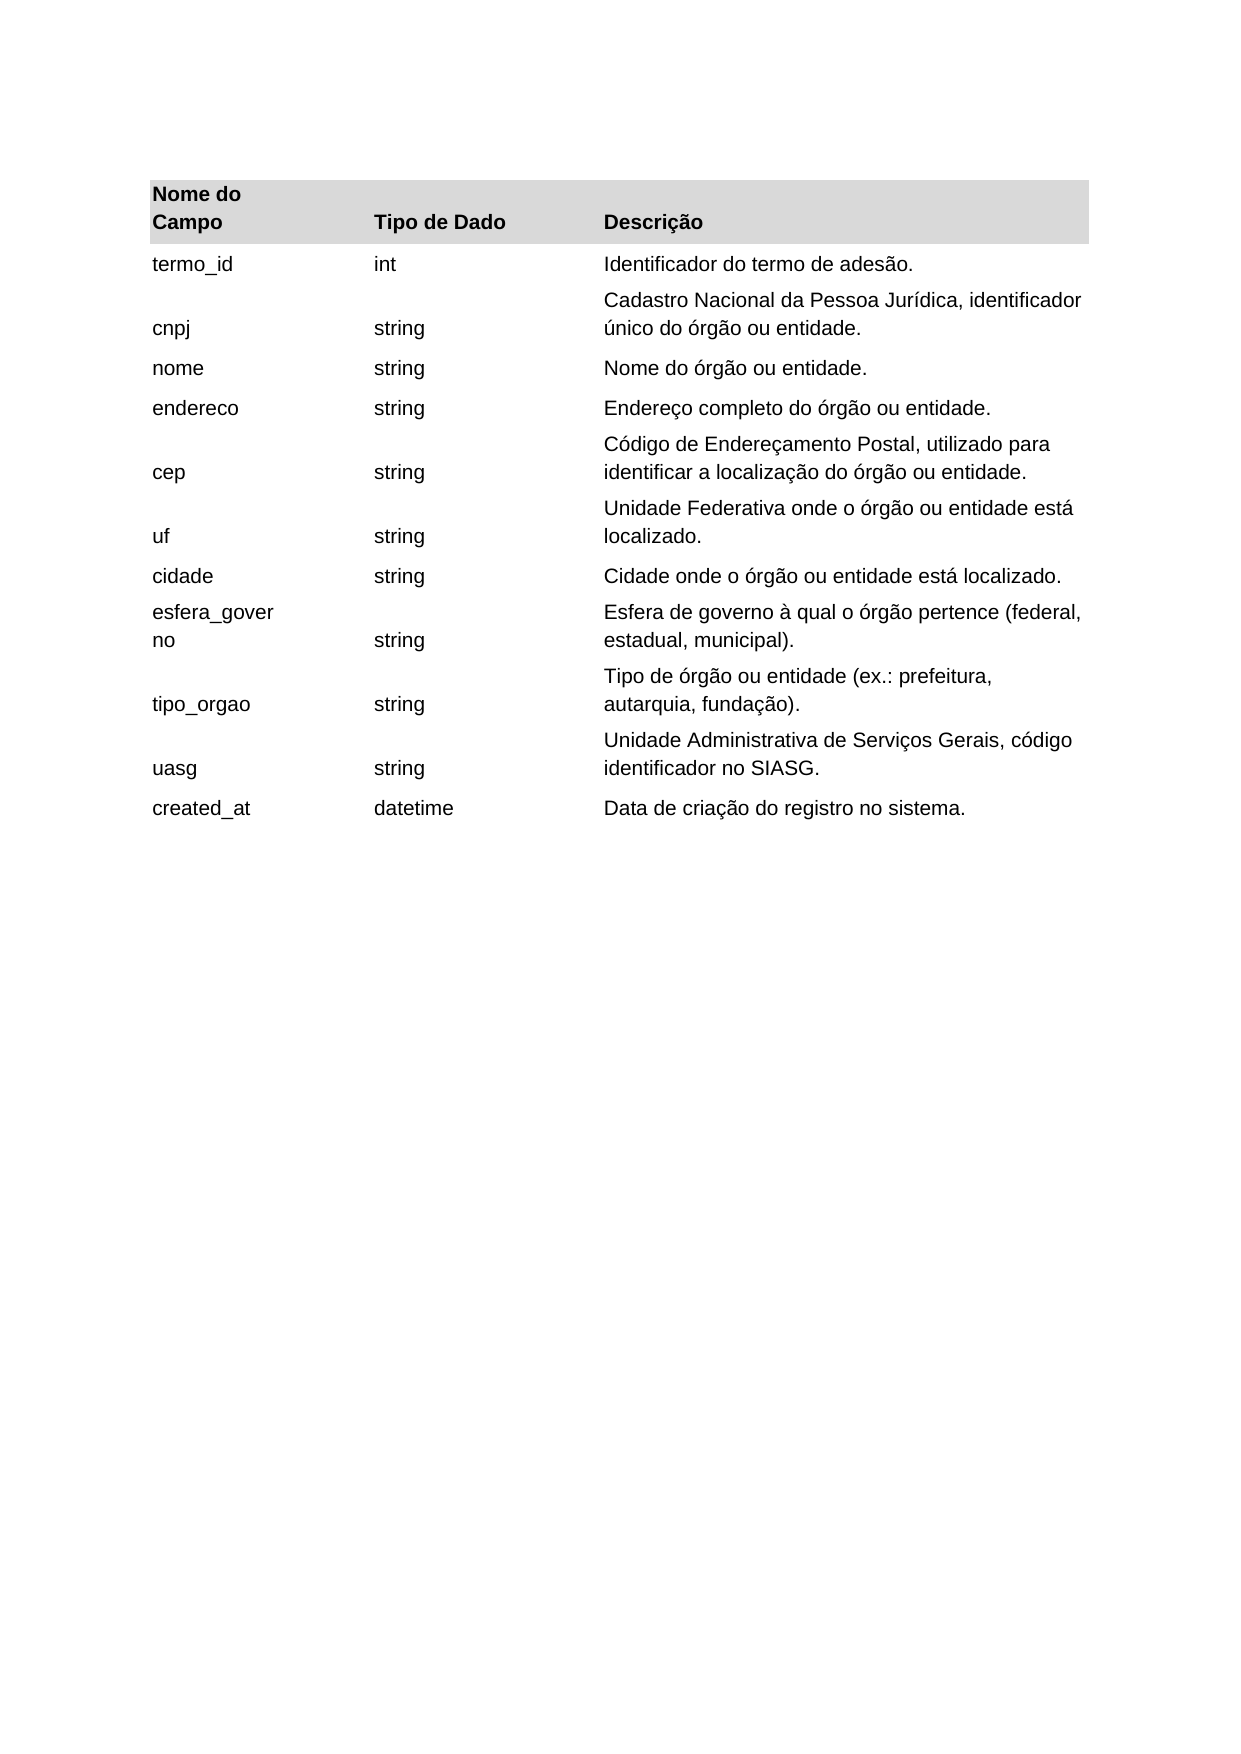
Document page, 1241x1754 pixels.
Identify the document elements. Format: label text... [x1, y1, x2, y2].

table_cell [286, 286, 372, 350]
table_cell esfera_governo [150, 598, 286, 662]
table_cell cep [150, 430, 286, 494]
table_cell string [372, 662, 602, 726]
table_cell created_at [150, 790, 286, 830]
table_cell termo_id [150, 244, 286, 286]
table_cell Código de Endereçamento Postal, utilizado para identificar a localização do órgão ou entidade. [602, 430, 1089, 494]
table_cell Nome do órgão ou entidade. [602, 350, 1089, 390]
table_cell tipo_orgao [150, 662, 286, 726]
table_cell string [372, 350, 602, 390]
table_cell [286, 430, 372, 494]
table_header [286, 180, 372, 244]
table_header Nome do Campo [150, 180, 286, 244]
table_cell cnpj [150, 286, 286, 350]
table_cell Tipo de órgão ou entidade (ex.: prefeitura, autarquia, fundação). [602, 662, 1089, 726]
table_header Tipo de Dado [372, 180, 602, 244]
table_cell int [372, 244, 602, 286]
table_cell [286, 726, 372, 790]
table_cell Data de criação do registro no sistema. [602, 790, 1089, 830]
table_cell [286, 790, 372, 830]
table_cell string [372, 390, 602, 430]
table_cell [286, 244, 372, 286]
table_cell string [372, 286, 602, 350]
table_cell uasg [150, 726, 286, 790]
table_cell uf [150, 494, 286, 558]
table_cell Unidade Administrativa de Serviços Gerais, código identificador no SIASG. [602, 726, 1089, 790]
table_cell Esfera de governo à qual o órgão pertence (federal, estadual, municipal). [602, 598, 1089, 662]
table_cell endereco [150, 390, 286, 430]
table_cell Identificador do termo de adesão. [602, 244, 1089, 286]
table_cell [286, 390, 372, 430]
table_cell [286, 662, 372, 726]
table_cell Endereço completo do órgão ou entidade. [602, 390, 1089, 430]
table_cell [286, 598, 372, 662]
table_cell [286, 494, 372, 558]
table_cell string [372, 558, 602, 598]
table_cell Unidade Federativa onde o órgão ou entidade está localizado. [602, 494, 1089, 558]
table_cell string [372, 726, 602, 790]
table_cell datetime [372, 790, 602, 830]
table_cell nome [150, 350, 286, 390]
table_cell Cadastro Nacional da Pessoa Jurídica, identificador único do órgão ou entidade. [602, 286, 1089, 350]
table_header Descrição [602, 180, 1089, 244]
table_cell cidade [150, 558, 286, 598]
table_cell string [372, 598, 602, 662]
table_cell [286, 558, 372, 598]
table_cell string [372, 494, 602, 558]
table_cell string [372, 430, 602, 494]
table_cell [286, 350, 372, 390]
table_cell Cidade onde o órgão ou entidade está localizado. [602, 558, 1089, 598]
